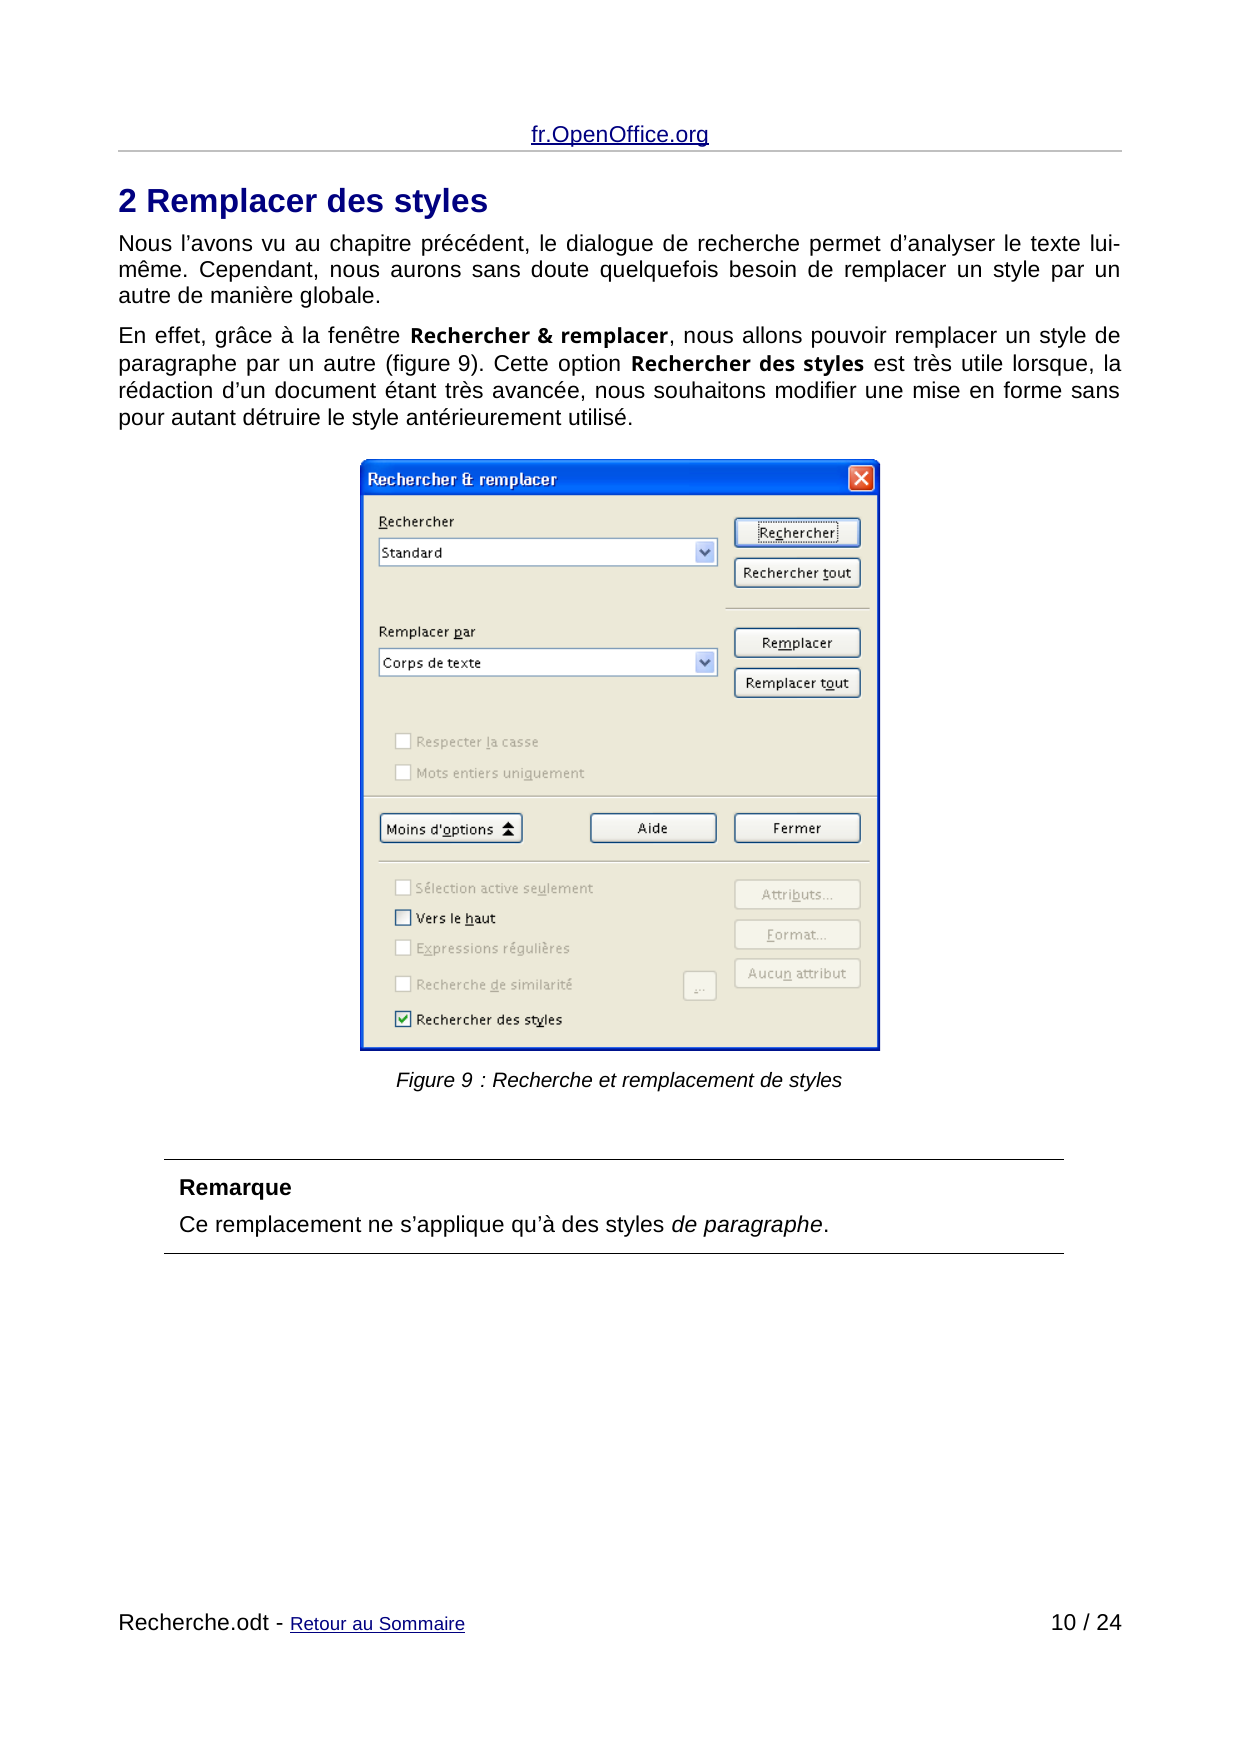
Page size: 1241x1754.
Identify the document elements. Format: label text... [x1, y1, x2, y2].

text Nous l’avons vu au chapitre précédent, le dialogue de recherche permet d’analyser le texte lui-même. Cependant, nous aurons sans doute quelquefois besoin de remplacer un style par un autre de manière globale. [118, 231, 1122, 309]
text En effet, grâce à la fenêtre Rechercher & remplacer, nous allons pouvoir remplacer un style de paragraphe par un autre (figure 9). Cette option Rechercher des styles est très utile lorsque, la rédaction d’un document étant très avancée, nous souhaitons modifier une mise en forme sans pour autant détruire le style antérieurement utilisé. [118, 321, 1122, 430]
text Figure 9 : Recherche et remplacement de styles [360, 1051, 880, 1092]
picture [360, 459, 881, 1051]
text Ce remplacement ne s’applique qu’à des styles de paragraphe. [164, 1197, 1064, 1253]
subtitle Remplacer des styles [118, 182, 1122, 219]
text Remarque [164, 1160, 1064, 1197]
